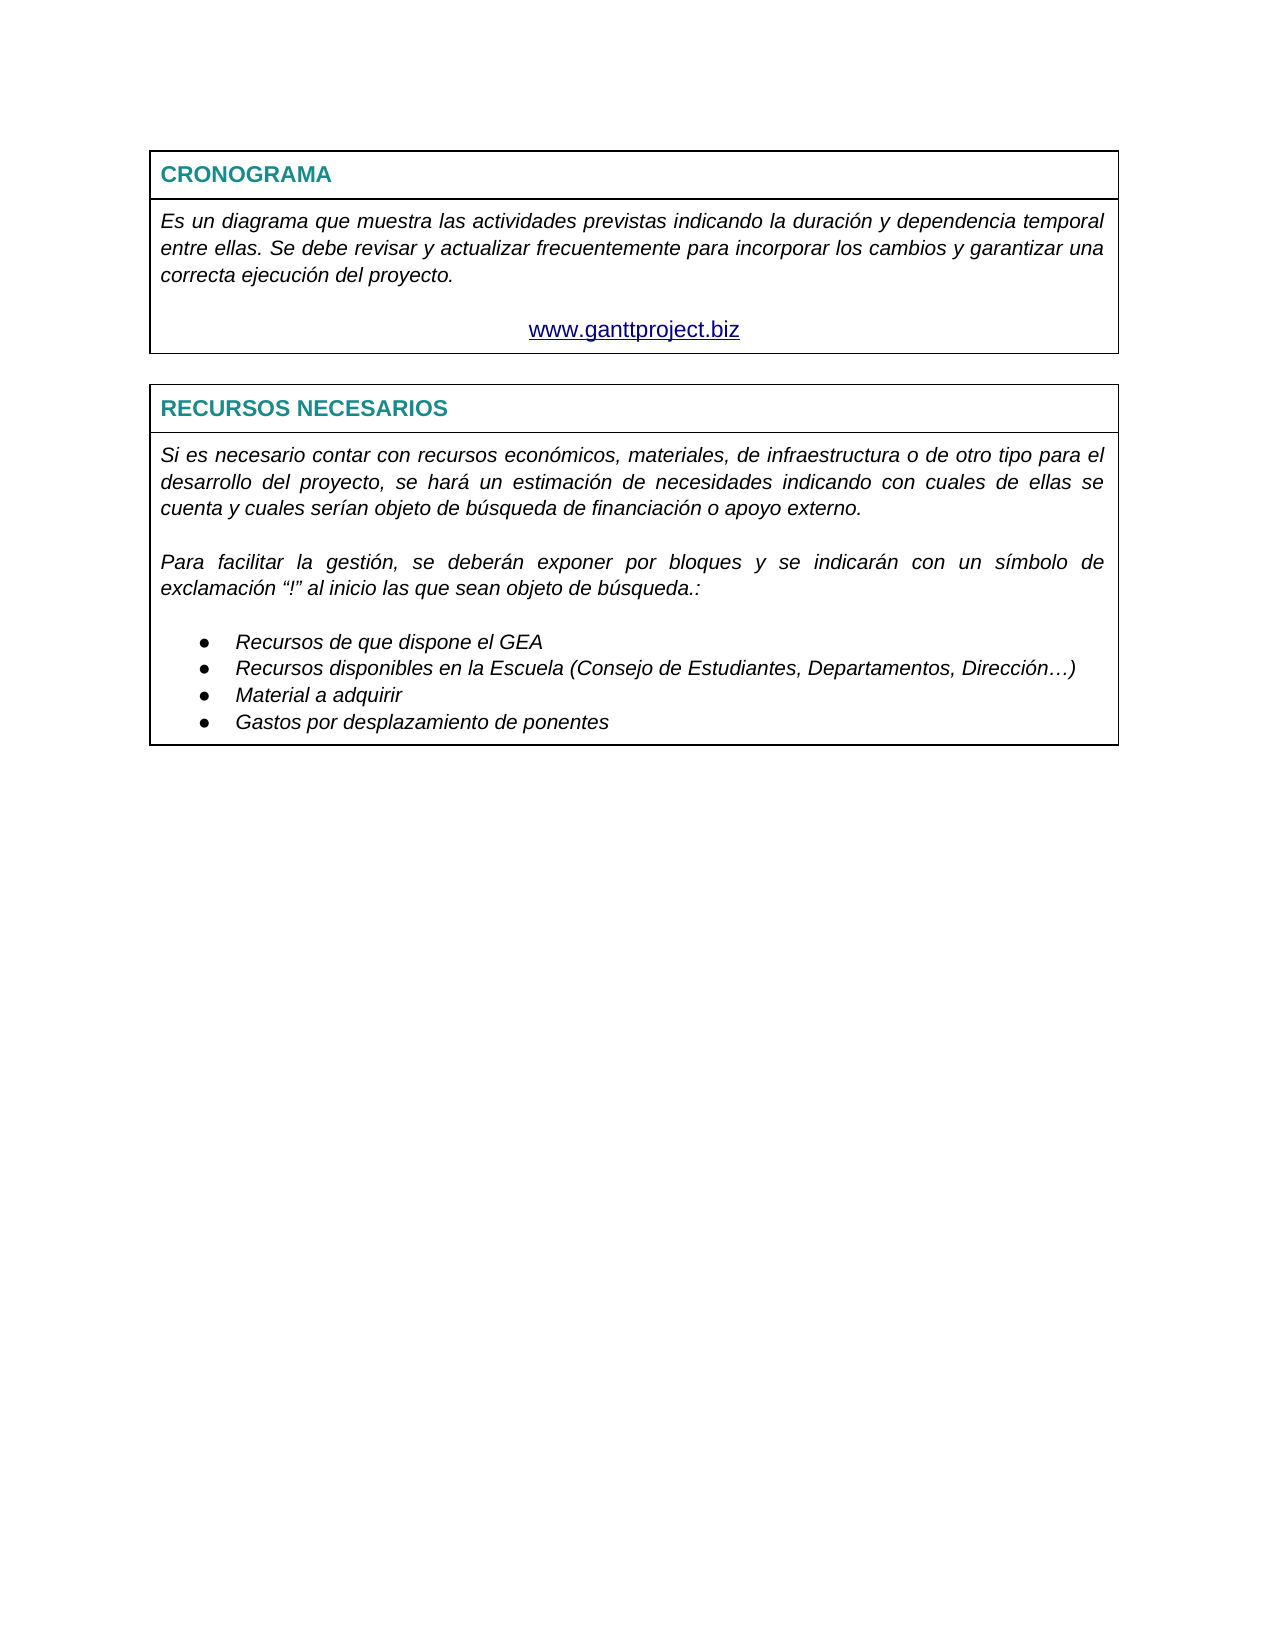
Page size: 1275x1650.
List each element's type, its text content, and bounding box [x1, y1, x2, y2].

table_header CRONOGRAMA [151, 152, 1118, 198]
table_header RECURSOS NECESARIOS [151, 385, 1118, 432]
table_cell Es un diagrama que muestra las actividades previstas indicando la duración y dependencia temporal entre ellas. Se debe revisar y actualizar frecuentemente para incorporar los cambios y garantizar una correcta ejecución del proyecto. www.ganttproject.biz [151, 200, 1118, 353]
table_cell Si es necesario contar con recursos económicos, materiales, de infraestructura o de otro tipo para el desarrollo del proyecto, se hará un estimación de necesidades indicando con cuales de ellas se cuenta y cuales serían objeto de búsqueda de financiación o apoyo externo. Para facilitar la gestión, se deberán exponer por bloques y se indicarán con un símbolo de exclamación “!” al inicio las que sean objeto de búsqueda.: Recursos de que dispone el GEA Recursos disponibles en la Escuela (Consejo de Estudiantes, Departamentos, Dirección…) Material a adquirir Gastos por desplazamiento de ponentes [151, 433, 1118, 744]
